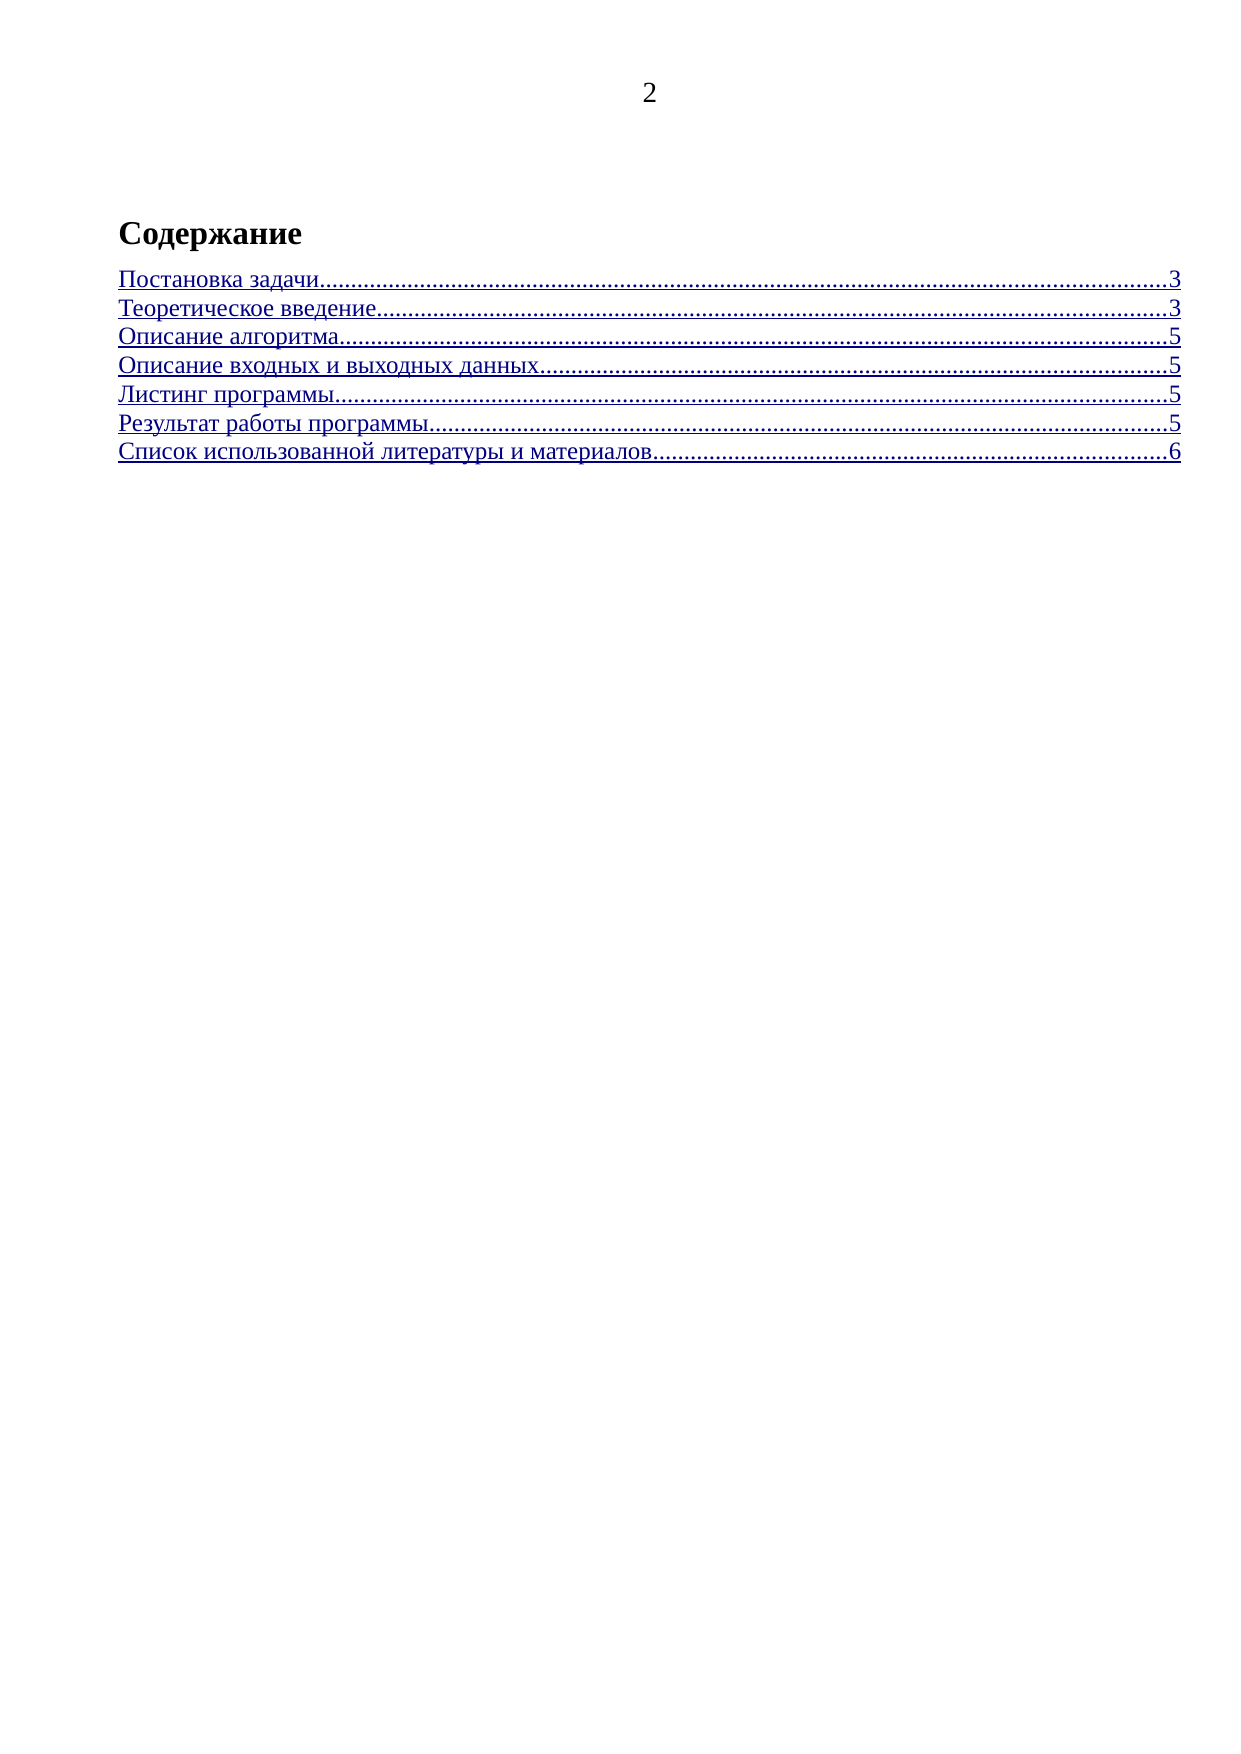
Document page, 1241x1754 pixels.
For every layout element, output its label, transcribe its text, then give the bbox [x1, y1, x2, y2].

text Листинг программы 5 [118, 379, 1181, 404]
text Список использованной литературы и материалов 6 [118, 436, 1181, 461]
text Описание входных и выходных данных 5 [118, 350, 1181, 375]
text Результат работы программы 5 [118, 408, 1181, 433]
text Постановка задачи 3 [118, 264, 1181, 289]
subtitle Содержание [118, 213, 1181, 251]
text Описание алгоритма 5 [118, 321, 1181, 346]
text Теоретическое введение 3 [118, 293, 1181, 318]
